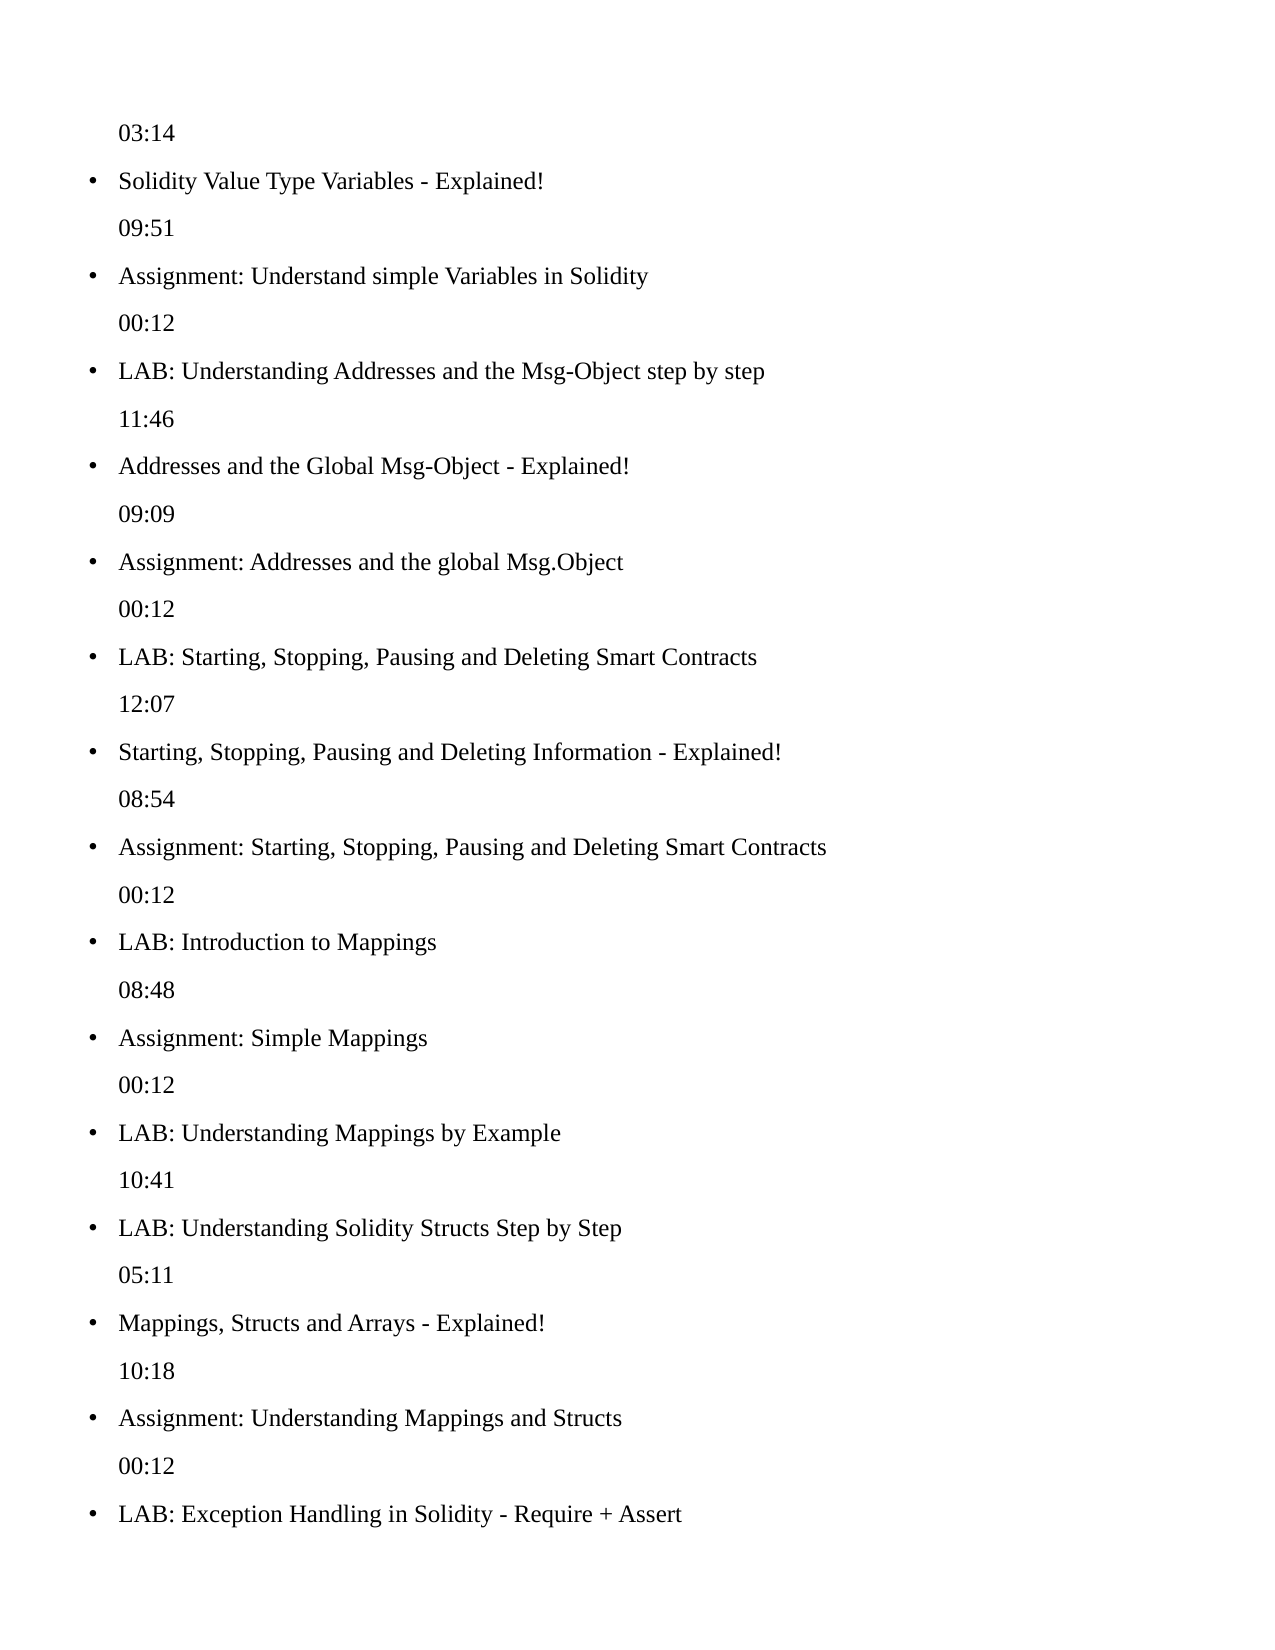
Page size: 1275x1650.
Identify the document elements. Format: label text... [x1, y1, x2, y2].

list Starting, Stopping, Pausing and Deleting Information - Explained! [118, 737, 1157, 766]
list Assignment: Understand simple Variables in Solidity [118, 261, 1157, 290]
list LAB: Understanding Solidity Structs Step by Step [118, 1213, 1157, 1242]
list 08:48 [118, 975, 1157, 1004]
list 12:07 [118, 689, 1157, 718]
list 00:12 [118, 308, 1157, 337]
list Mappings, Structs and Arrays - Explained! [118, 1308, 1157, 1337]
list 03:14 [118, 118, 1157, 147]
list Addresses and the Global Msg-Object - Explained! [118, 451, 1157, 480]
list 00:12 [118, 880, 1157, 908]
list LAB: Exception Handling in Solidity - Require + Assert [118, 1499, 1157, 1527]
list Assignment: Addresses and the global Msg.Object [118, 547, 1157, 575]
list 00:12 [118, 594, 1157, 623]
list LAB: Starting, Stopping, Pausing and Deleting Smart Contracts [118, 642, 1157, 671]
list 00:12 [118, 1451, 1157, 1480]
list Assignment: Understanding Mappings and Structs [118, 1403, 1157, 1432]
list 00:12 [118, 1070, 1157, 1099]
list 11:46 [118, 404, 1157, 432]
list LAB: Understanding Mappings by Example [118, 1118, 1157, 1147]
list Assignment: Starting, Stopping, Pausing and Deleting Smart Contracts [118, 832, 1157, 861]
list 09:51 [118, 213, 1157, 242]
list 08:54 [118, 784, 1157, 813]
list 05:11 [118, 1261, 1157, 1289]
list LAB: Understanding Addresses and the Msg-Object step by step [118, 356, 1157, 385]
list LAB: Introduction to Mappings [118, 927, 1157, 956]
list 10:18 [118, 1356, 1157, 1384]
list 10:41 [118, 1165, 1157, 1194]
list Assignment: Simple Mappings [118, 1023, 1157, 1051]
list 09:09 [118, 499, 1157, 528]
list Solidity Value Type Variables - Explained! [118, 166, 1157, 194]
